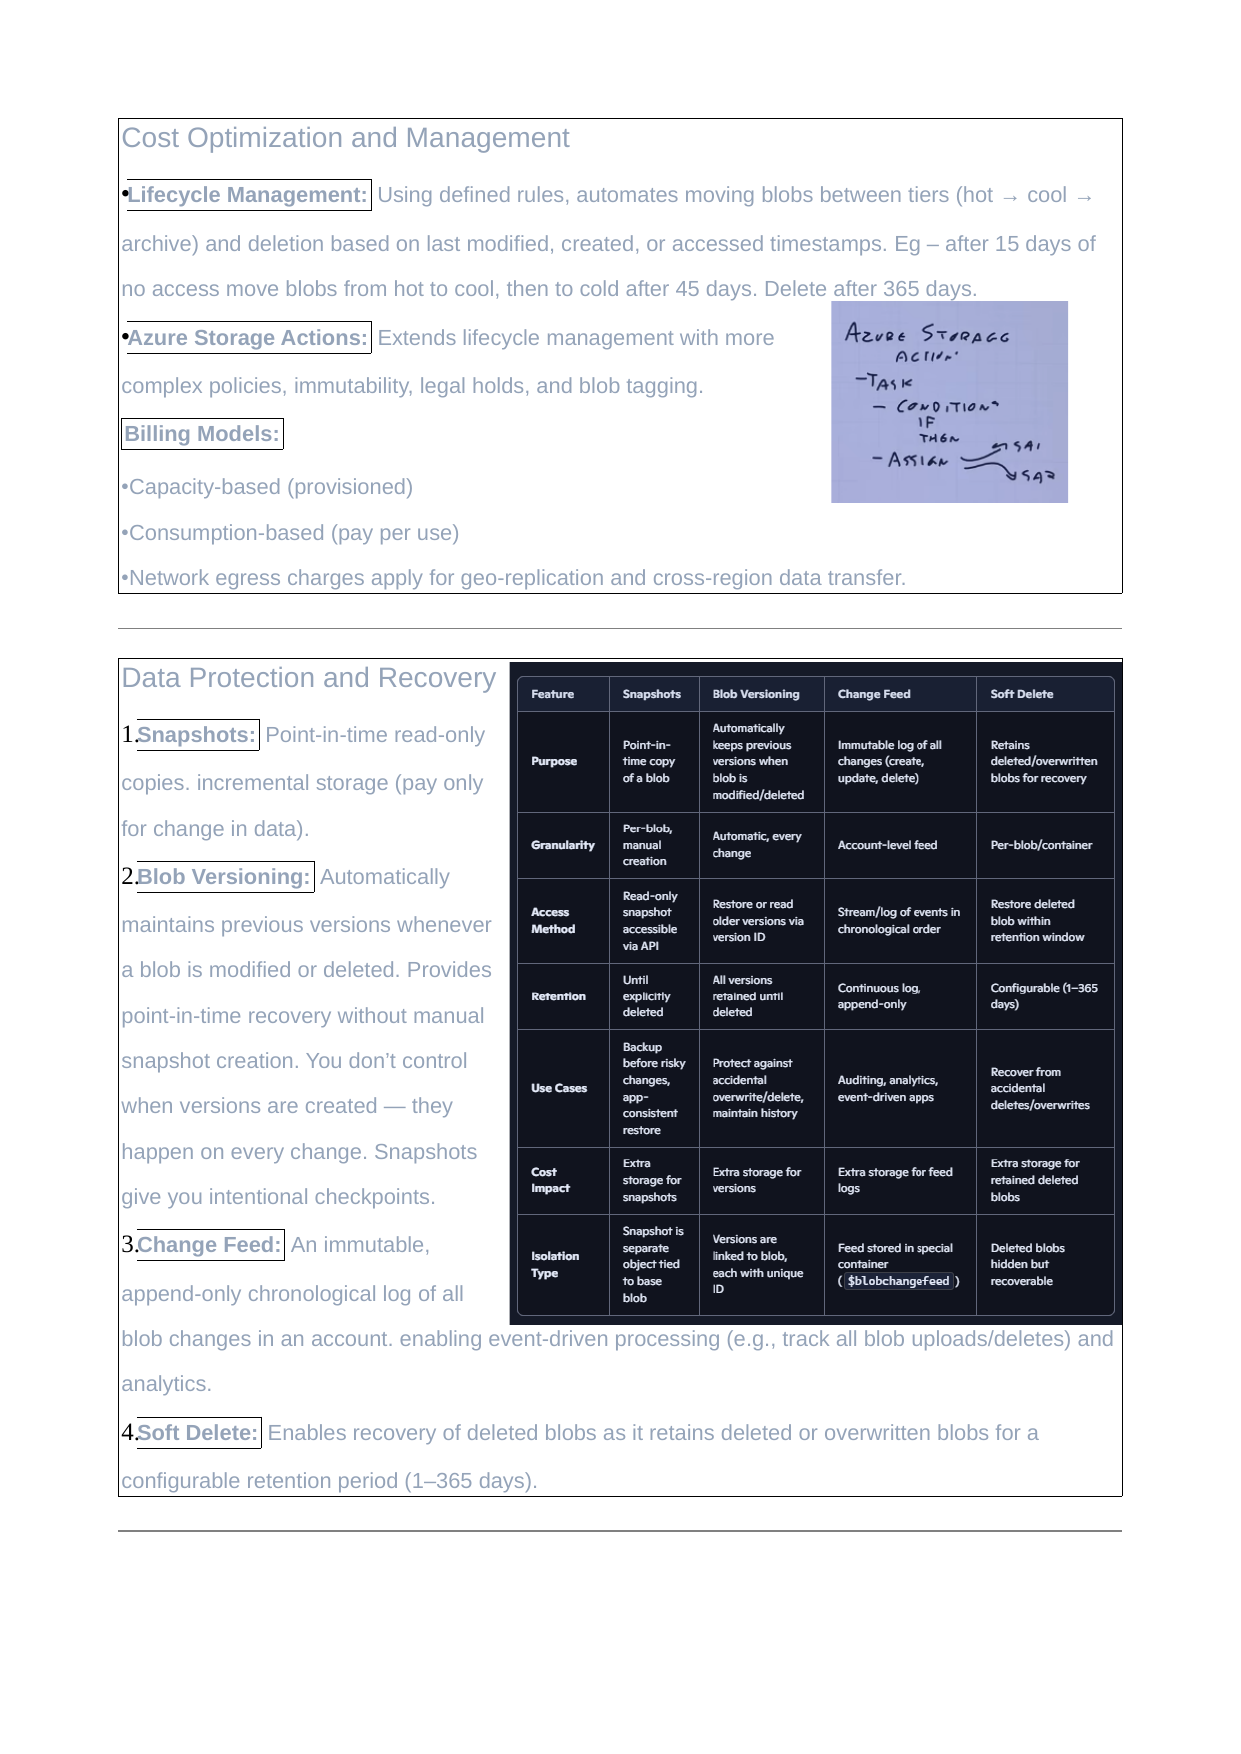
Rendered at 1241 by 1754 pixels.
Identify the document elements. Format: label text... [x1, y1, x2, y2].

list Azure Storage Actions: Extends lifecycle management with more complex policies, immutability, legal holds, and blob tagging. [119, 318, 831, 398]
list [1069, 415, 1122, 449]
list Soft Delete: Enables recovery of deleted blobs as it retains deleted or overwritten blobs for a configurable retention period (1–365 days). [119, 1413, 1122, 1496]
list Lifecycle Management: Using defined rules, automates moving blobs between tiers (hot → cool → archive) and deletion based on last modified, created, or accessed timestamps. Eg – after 15 days of no access move blobs from hot to cool, then to cold after 45 days. Delete after 365 days. [119, 176, 1122, 301]
list Snapshots: Point-in-time read-only copies. incremental storage (pay only for change in data). [119, 716, 509, 841]
list Billing Models: [119, 415, 831, 449]
subtitle Data Protection and Recovery [119, 659, 1122, 693]
subtitle Cost Optimization and Management [119, 119, 1122, 153]
picture [831, 301, 1069, 503]
list [1069, 318, 1122, 398]
picture [509, 662, 1123, 1325]
list Change Feed: An immutable, append-only chronological log of all blob changes in an account. enabling event-driven processing (e.g., track all blob uploads/deletes) and analytics. [119, 1226, 1122, 1396]
list [1069, 471, 1122, 499]
list Network egress charges apply for geo-replication and cross-region data transfer. [119, 562, 1122, 593]
list Blob Versioning: Automatically maintains previous versions whenever a blob is modified or deleted. Provides point-in-time recovery without manual snapshot creation. You don’t control when versions are created — they happen on every change. Snapshots give you intentional checkpoints. [119, 858, 509, 1209]
list Capacity-based (provisioned) [119, 471, 831, 499]
list Consumption-based (pay per use) [119, 517, 1122, 545]
